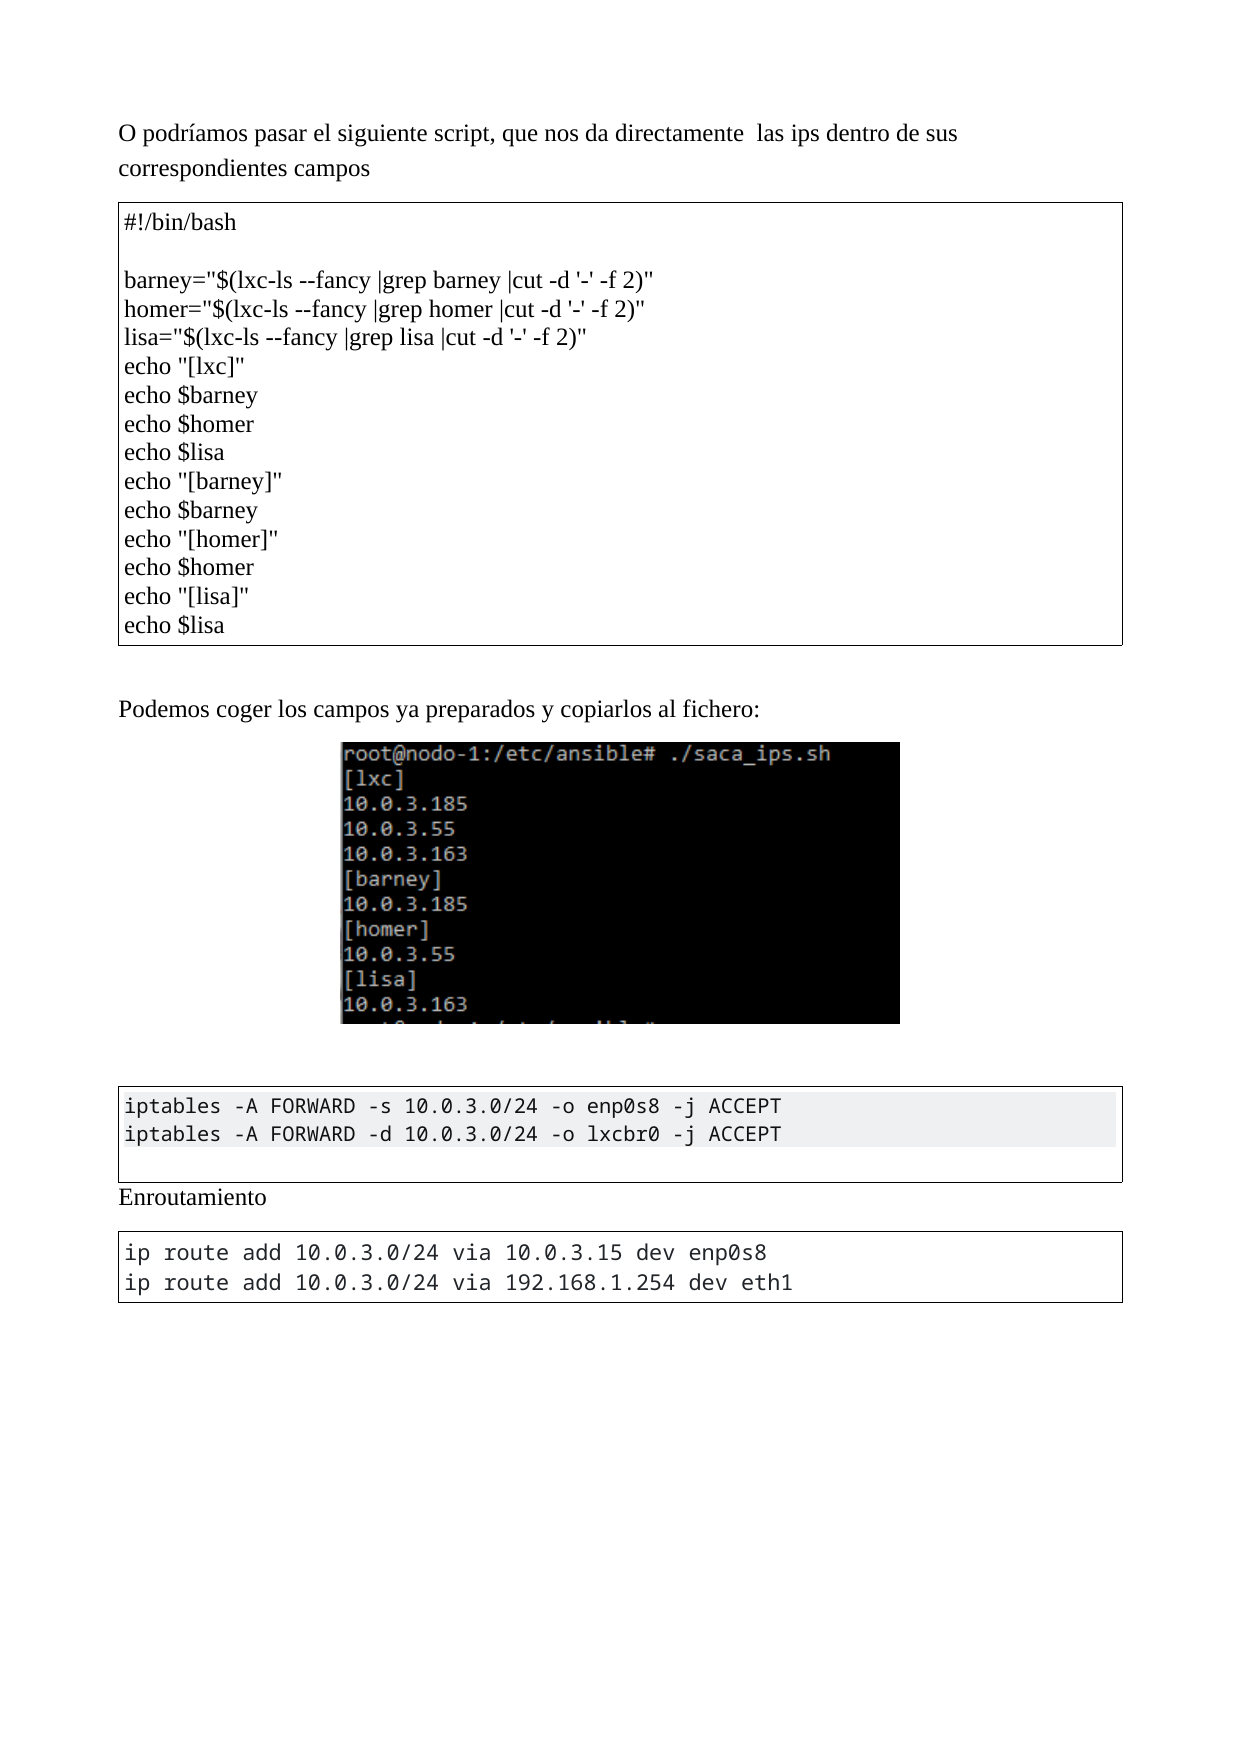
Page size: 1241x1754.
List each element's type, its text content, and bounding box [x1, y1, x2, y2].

table_header ip route add 10.0.3.0/24 via 10.0.3.15 dev enp0s8 ip route add 10.0.3.0/24 via 192.168.1.254 dev eth1 [119, 1232, 1122, 1302]
text Podemos coger los campos ya preparados y copiarlos al fichero: [118, 694, 1122, 722]
picture [340, 742, 900, 1024]
text Enroutamiento [118, 1183, 1122, 1211]
table_header #!/bin/bash barney="$(lxc-ls --fancy |grep barney |cut -d '-' -f 2)" homer="$(lxc-ls --fancy |grep homer |cut -d '-' -f 2)" lisa="$(lxc-ls --fancy |grep lisa |cut -d '-' -f 2)" echo "[lxc]" echo $barney echo $homer echo $lisa echo "[barney]" echo $barney echo "[homer]" echo $homer echo "[lisa]" echo $lisa [119, 203, 1122, 644]
text O podríamos pasar el siguiente script, que nos da directamente las ips dentro de sus correspondientes campos [118, 118, 1122, 181]
table_header iptables -A FORWARD -s 10.0.3.0/24 -o enp0s8 -j ACCEPT iptables -A FORWARD -d 10.0.3.0/24 -o lxcbr0 -j ACCEPT [119, 1087, 1122, 1182]
